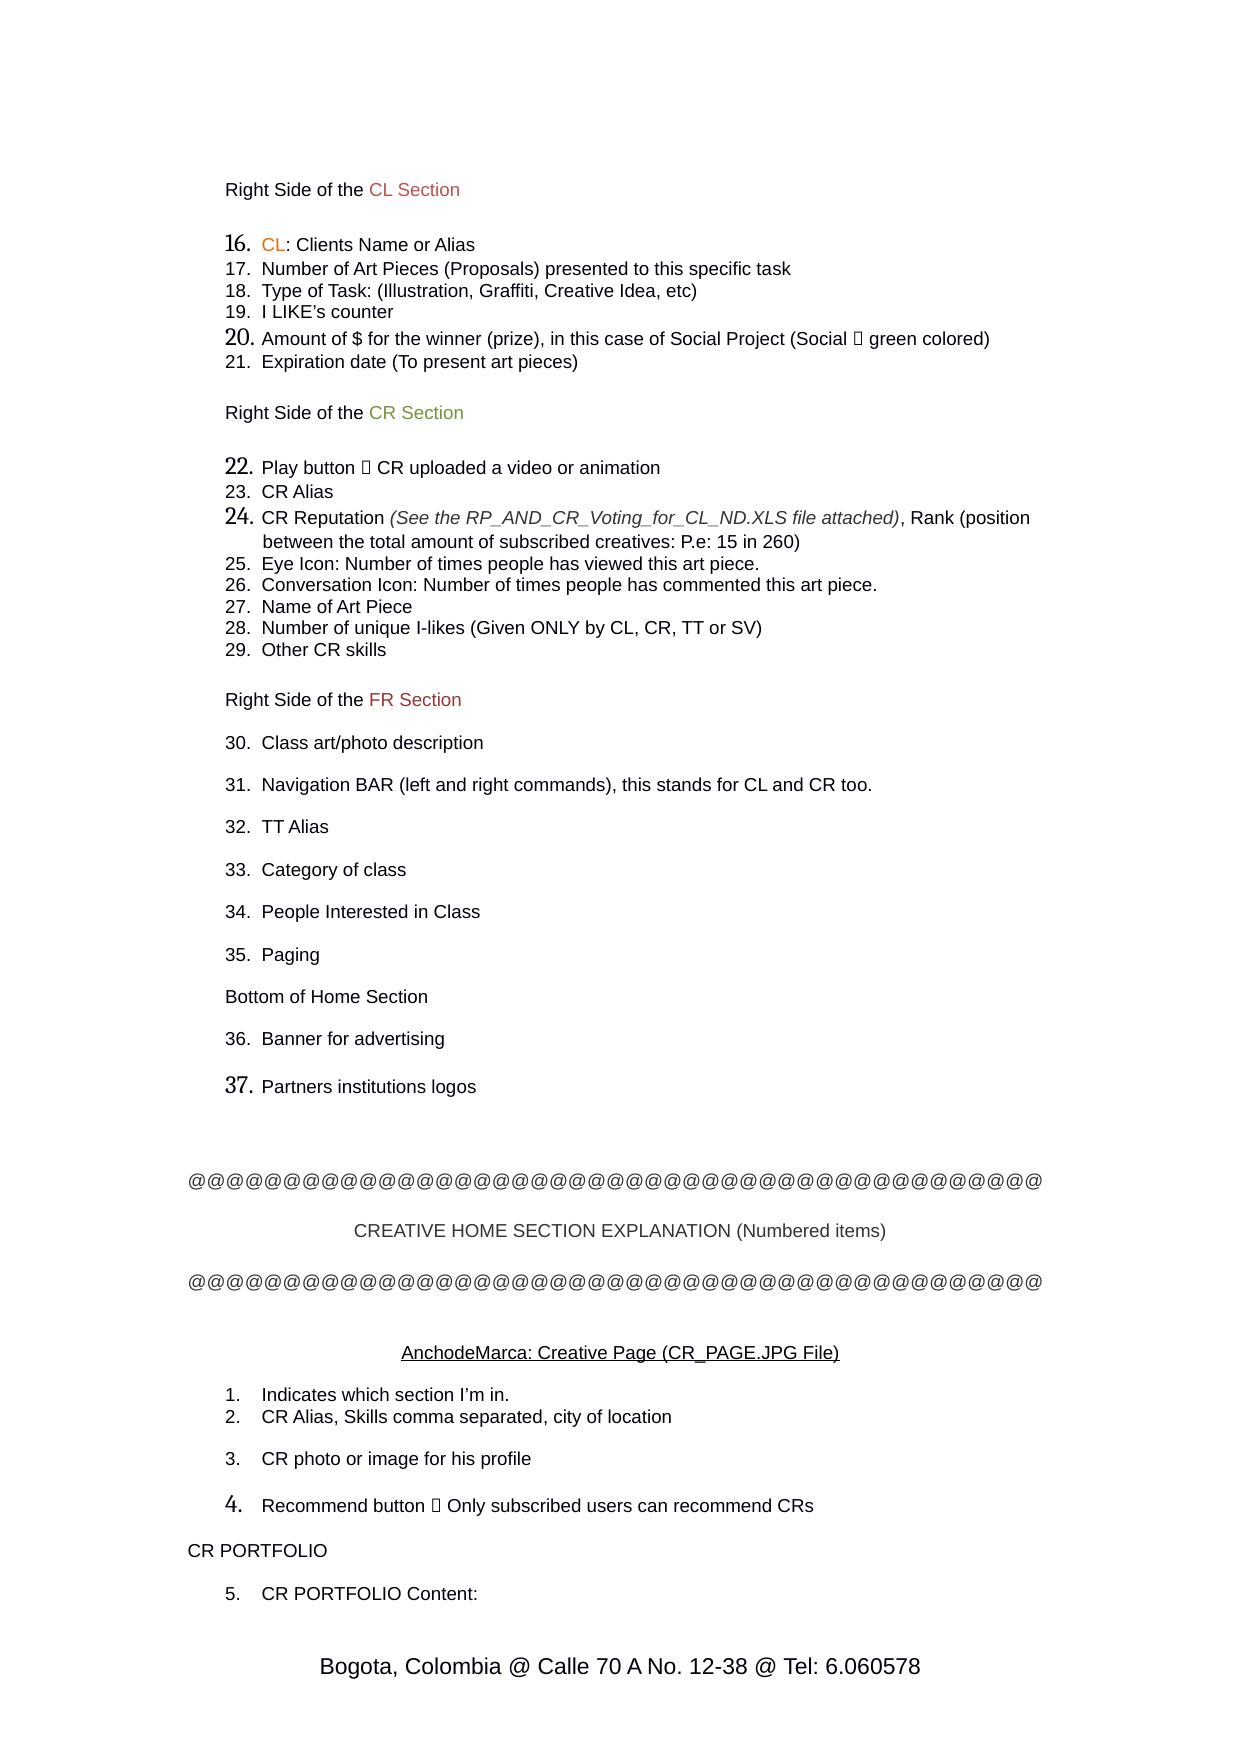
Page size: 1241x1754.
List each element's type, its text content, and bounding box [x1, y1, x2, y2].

list TT Alias [225, 816, 1053, 838]
text @@@@@@@@@@@@@@@@@@@@@@@@@@@@@@@@@@@@@@@@@@@@@ [187, 1270, 1053, 1292]
text CREATIVE HOME SECTION EXPLANATION (Numbered items) [187, 1220, 1053, 1242]
text Right Side of the CL Section [225, 179, 1053, 200]
list People Interested in Class [225, 901, 1053, 923]
text CR PORTFOLIO [187, 1540, 1053, 1561]
list Conversation Icon: Number of times people has commented this art piece. [225, 574, 1053, 596]
list Number of unique I-likes (Given ONLY by CL, CR, TT or SV) [225, 617, 1053, 639]
list Banner for advertising [225, 1028, 1053, 1050]
list Eye Icon: Number of times people has viewed this art piece. [225, 552, 1053, 574]
list Indicates which section I’m in. [225, 1384, 1053, 1406]
list CR Alias, Skills comma separated, city of location [225, 1406, 1053, 1427]
list CR photo or image for his profile [225, 1448, 1053, 1469]
text @@@@@@@@@@@@@@@@@@@@@@@@@@@@@@@@@@@@@@@@@@@@@ [187, 1170, 1053, 1191]
text AnchodeMarca: Creative Page (CR_PAGE.JPG File) [187, 1342, 1053, 1363]
list Paging [225, 943, 1053, 965]
list Navigation BAR (left and right commands), this stands for CL and CR too. [225, 774, 1053, 795]
list CL: Clients Name or Alias [225, 229, 1053, 258]
list Number of Art Pieces (Proposals) presented to this specific task [225, 258, 1053, 279]
text Bottom of Home Section [187, 986, 1053, 1007]
list Other CR skills [225, 639, 1053, 660]
list I LIKE’s counter [225, 301, 1053, 322]
list Play button  CR uploaded a video or animation [225, 452, 1053, 481]
list Partners institutions logos [225, 1071, 1053, 1099]
list Recommend button  Only subscribed users can recommend CRs [225, 1490, 1053, 1519]
list CR PORTFOLIO Content: [225, 1582, 1053, 1604]
list Type of Task: (Illustration, Graffiti, Creative Idea, etc) [225, 279, 1053, 301]
text Right Side of the CR Section [225, 402, 1053, 423]
list Category of class [225, 859, 1053, 880]
list CR Reputation (See the RP_AND_CR_Voting_for_CL_ND.XLS file attached), Rank (position between the total amount of subscribed creatives: P.e: 15 in 260) [225, 502, 1053, 552]
text Right Side of the FR Section [225, 689, 1053, 711]
list CR Alias [225, 481, 1053, 502]
list Name of Art Piece [225, 596, 1053, 617]
list Amount of $ for the winner (prize), in this case of Social Project (Social  green colored) [225, 322, 1053, 351]
list Expiration date (To present art pieces) [225, 351, 1053, 373]
list Class art/photo description [225, 731, 1053, 753]
